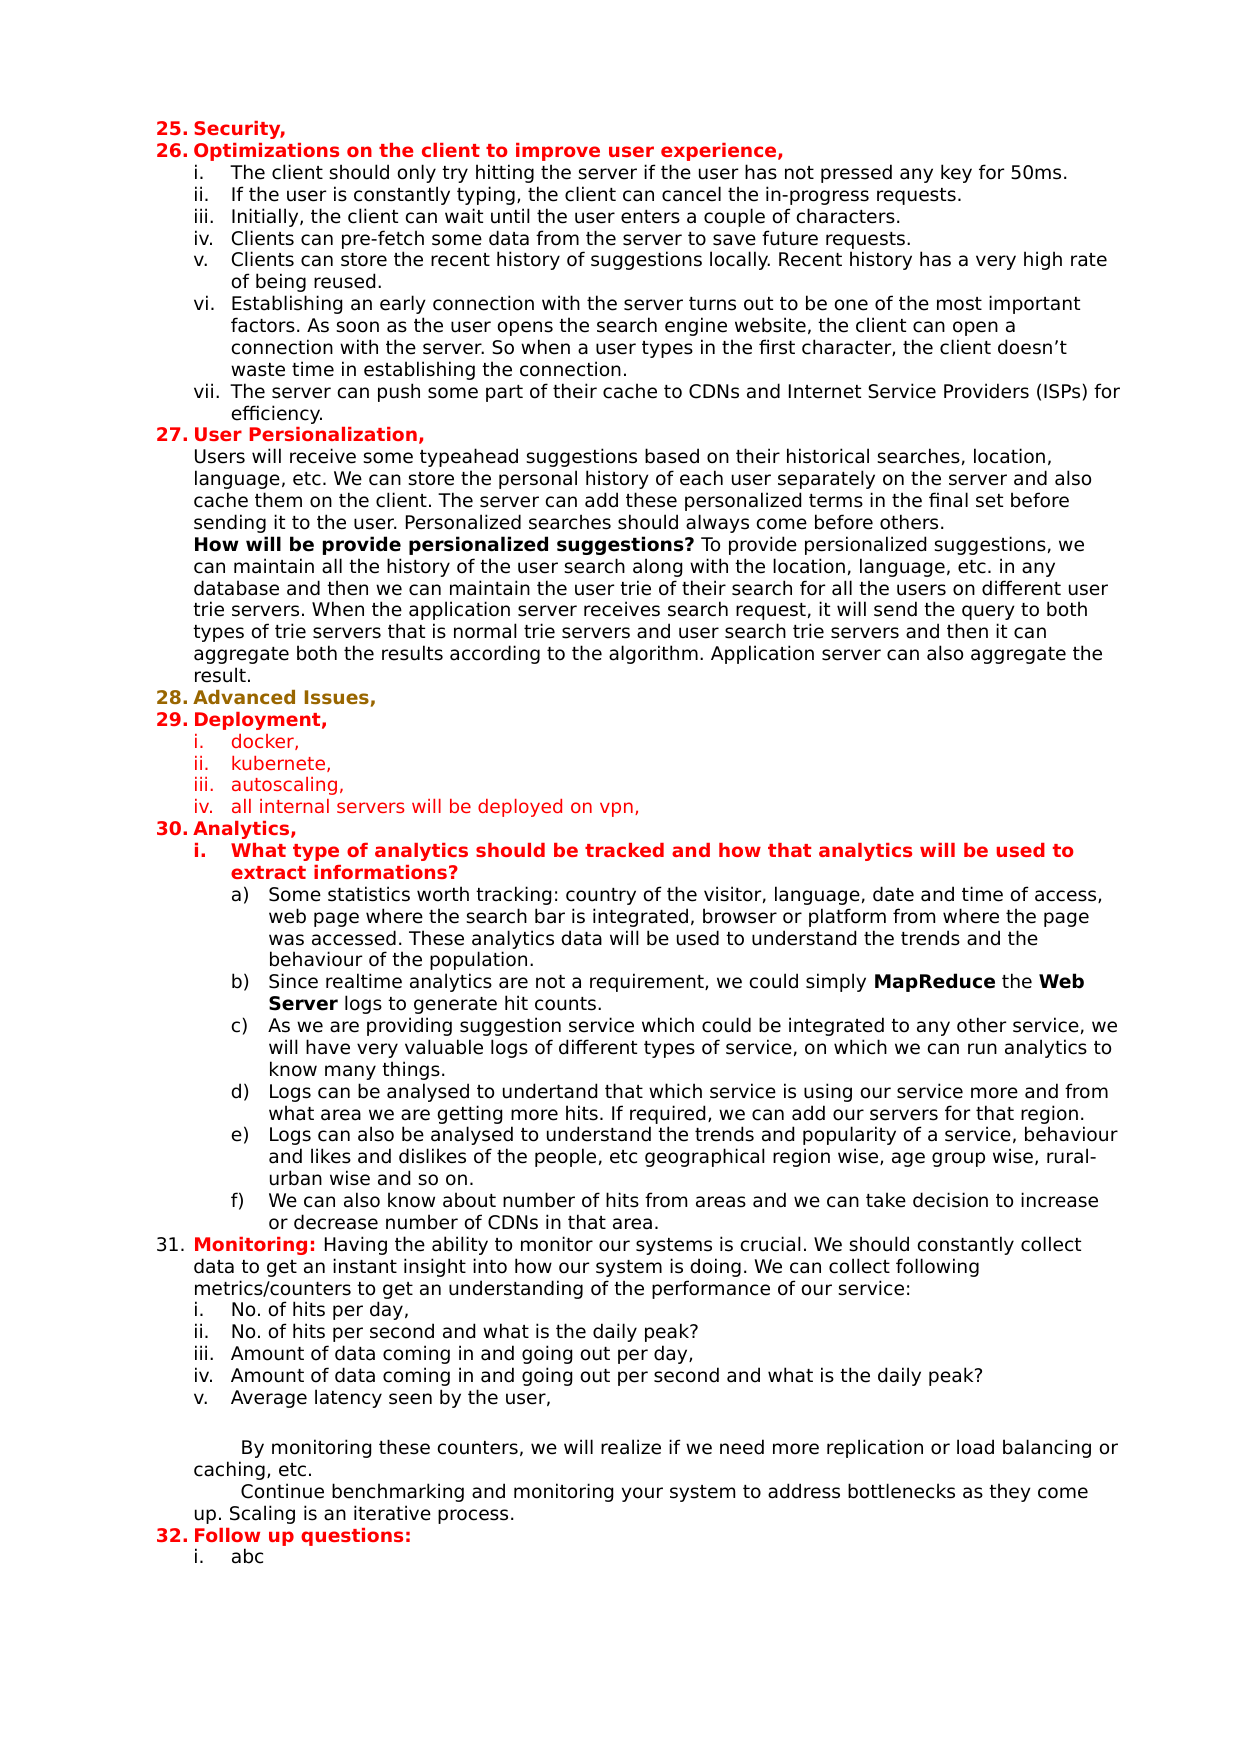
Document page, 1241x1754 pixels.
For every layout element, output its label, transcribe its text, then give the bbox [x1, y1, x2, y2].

list As we are providing suggestion service which could be integrated to any other service, we will have very valuable logs of different types of service, on which we can run analytics to know many things. [231, 1015, 1122, 1081]
list By monitoring these counters, we will realize if we need more replication or load balancing or caching, etc. [156, 1437, 1122, 1481]
list User Persionalization, [156, 424, 1122, 446]
list Security, [156, 118, 1122, 140]
list What type of analytics should be tracked and how that analytics will be used to extract informations? [193, 840, 1122, 884]
list Amount of data coming in and going out per second and what is the daily peak? [193, 1365, 1122, 1387]
list Establishing an early connection with the server turns out to be one of the most important factors. As soon as the user opens the search engine website, the client can open a connection with the server. So when a user types in the first character, the client doesn’t waste time in establishing the connection. [193, 293, 1122, 381]
list Continue benchmarking and monitoring your system to address bottlenecks as they come up. Scaling is an iterative process. [156, 1481, 1122, 1524]
list No. of hits per second and what is the daily peak? [193, 1321, 1122, 1343]
list kubernete, [193, 752, 1122, 774]
list Logs can be analysed to undertand that which service is using our service more and from what area we are getting more hits. If required, we can add our servers for that region. [231, 1081, 1122, 1124]
list abc [193, 1546, 1122, 1568]
list Logs can also be analysed to understand the trends and popularity of a service, behaviour and likes and dislikes of the people, etc geographical region wise, age group wise, rural-urban wise and so on. [231, 1124, 1122, 1190]
list Since realtime analytics are not a requirement, we could simply MapReduce the Web Server logs to generate hit counts. [231, 971, 1122, 1015]
list Average latency seen by the user, [193, 1387, 1122, 1409]
list If the user is constantly typing, the client can cancel the in-progress requests. [193, 184, 1122, 206]
list Advanced Issues, [156, 687, 1122, 709]
list docker, [193, 731, 1122, 752]
list No. of hits per day, [193, 1299, 1122, 1321]
list The client should only try hitting the server if the user has not pressed any key for 50ms. [193, 162, 1122, 184]
list Amount of data coming in and going out per day, [193, 1343, 1122, 1365]
list Some statistics worth tracking: country of the visitor, language, date and time of access, web page where the search bar is integrated, browser or platform from where the page was accessed. These analytics data will be used to understand the trends and the behaviour of the population. [231, 884, 1122, 971]
list Initially, the client can wait until the user enters a couple of characters. [193, 206, 1122, 227]
list Follow up questions: [156, 1524, 1122, 1546]
list Users will receive some typeahead suggestions based on their historical searches, location, language, etc. We can store the personal history of each user separately on the server and also cache them on the client. The server can add these personalized terms in the final set before sending it to the user. Personalized searches should always come before others. [156, 446, 1122, 534]
list Clients can store the recent history of suggestions locally. Recent history has a very high rate of being reused. [193, 249, 1122, 293]
list We can also know about number of hits from areas and we can take decision to increase or decrease number of CDNs in that area. [231, 1190, 1122, 1234]
list How will be provide persionalized suggestions? To provide persionalized suggestions, we can maintain all the history of the user search along with the location, language, etc. in any database and then we can maintain the user trie of their search for all the users on different user trie servers. When the application server receives search request, it will send the query to both types of trie servers that is normal trie servers and user search trie servers and then it can aggregate both the results according to the algorithm. Application server can also aggregate the result. [156, 534, 1122, 687]
list Analytics, [156, 818, 1122, 840]
list Optimizations on the client to improve user experience, [156, 140, 1122, 162]
list Clients can pre-fetch some data from the server to save future requests. [193, 227, 1122, 249]
list autoscaling, [193, 774, 1122, 796]
list all internal servers will be deployed on vpn, [193, 796, 1122, 818]
list Monitoring: Having the ability to monitor our systems is crucial. We should constantly collect data to get an instant insight into how our system is doing. We can collect following metrics/counters to get an understanding of the performance of our service: [156, 1234, 1122, 1299]
list The server can push some part of their cache to CDNs and Internet Service Providers (ISPs) for efficiency. [193, 381, 1122, 424]
list Deployment, [156, 709, 1122, 731]
